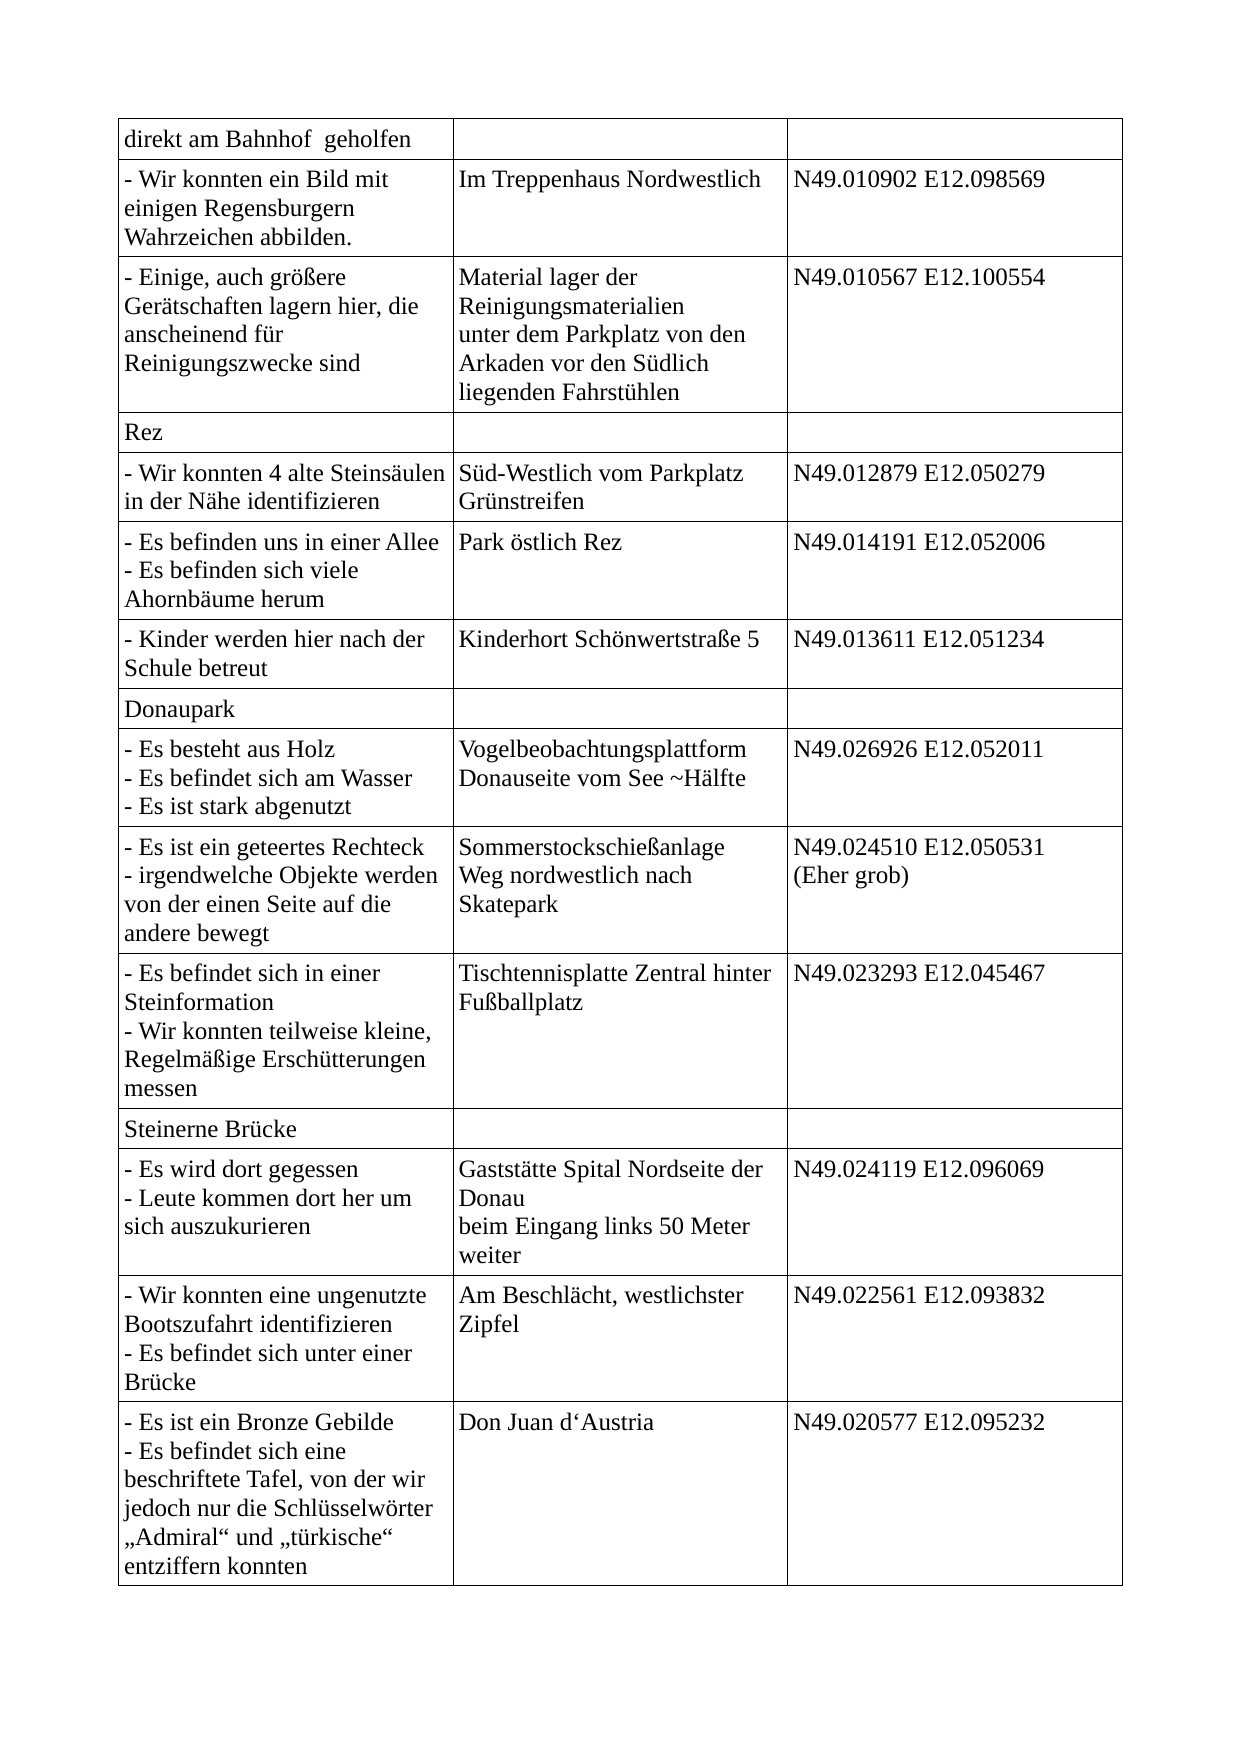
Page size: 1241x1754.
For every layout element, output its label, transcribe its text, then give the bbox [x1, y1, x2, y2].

table_cell [788, 1109, 1122, 1148]
table_cell N49.023293 E12.045467 [788, 954, 1122, 1108]
table_cell - Es ist ein Bronze Gebilde - Es befindet sich eine beschriftete Tafel, von der wir jedoch nur die Schlüsselwörter „Admiral“ und „türkische“ entziffern konnten [119, 1402, 453, 1585]
table_cell Rez [119, 413, 453, 452]
table_cell [454, 119, 787, 158]
table_cell Süd-Westlich vom Parkplatz Grünstreifen [454, 453, 787, 521]
table_cell Vogelbeobachtungsplattform Donauseite vom See ~Hälfte [454, 729, 787, 826]
table_cell N49.024510 E12.050531 (Eher grob) [788, 827, 1122, 952]
table_cell - Kinder werden hier nach der Schule betreut [119, 620, 453, 688]
table_cell N49.022561 E12.093832 [788, 1276, 1122, 1401]
table_cell [454, 1109, 787, 1148]
table_cell - Es befinden uns in einer Allee - Es befinden sich viele Ahornbäume herum [119, 522, 453, 619]
table_cell [788, 119, 1122, 158]
table_cell - Wir konnten 4 alte Steinsäulen in der Nähe identifizieren [119, 453, 453, 521]
table_cell N49.014191 E12.052006 [788, 522, 1122, 619]
table_cell N49.012879 E12.050279 [788, 453, 1122, 521]
table_cell Steinerne Brücke [119, 1109, 453, 1148]
table_cell N49.010902 E12.098569 [788, 160, 1122, 256]
table_cell Material lager der Reinigungsmaterialien unter dem Parkplatz von den Arkaden vor den Südlich liegenden Fahrstühlen [454, 257, 787, 412]
table_cell Sommerstockschießanlage Weg nordwestlich nach Skatepark [454, 827, 787, 952]
table_cell [454, 689, 787, 728]
table_cell - Es wird dort gegessen - Leute kommen dort her um sich auszukurieren [119, 1149, 453, 1275]
table_cell N49.013611 E12.051234 [788, 620, 1122, 688]
table_cell N49.010567 E12.100554 [788, 257, 1122, 412]
table_cell Am Beschlächt, westlichster Zipfel [454, 1276, 787, 1401]
table_cell N49.024119 E12.096069 [788, 1149, 1122, 1275]
table_cell N49.020577 E12.095232 [788, 1402, 1122, 1585]
table_cell Gaststätte Spital Nordseite der Donau beim Eingang links 50 Meter weiter [454, 1149, 787, 1275]
table_cell Im Treppenhaus Nordwestlich [454, 160, 787, 256]
table_cell [788, 413, 1122, 452]
table_cell - Es besteht aus Holz - Es befindet sich am Wasser - Es ist stark abgenutzt [119, 729, 453, 826]
table_cell - Einige, auch größere Gerätschaften lagern hier, die anscheinend für Reinigungszwecke sind [119, 257, 453, 412]
table_cell - Wir konnten ein Bild mit einigen Regensburgern Wahrzeichen abbilden. [119, 160, 453, 256]
table_cell - Es befindet sich in einer Steinformation - Wir konnten teilweise kleine, Regelmäßige Erschütterungen messen [119, 954, 453, 1108]
table_cell Donaupark [119, 689, 453, 728]
table_cell Park östlich Rez [454, 522, 787, 619]
table_cell Don Juan d‘Austria [454, 1402, 787, 1585]
table_cell - Es ist ein geteertes Rechteck - irgendwelche Objekte werden von der einen Seite auf die andere bewegt [119, 827, 453, 952]
table_cell [454, 413, 787, 452]
table_cell N49.026926 E12.052011 [788, 729, 1122, 826]
table_cell - Wir konnten eine ungenutzte Bootszufahrt identifizieren - Es befindet sich unter einer Brücke [119, 1276, 453, 1401]
table_cell Kinderhort Schönwertstraße 5 [454, 620, 787, 688]
table_cell [788, 689, 1122, 728]
table_cell Tischtennisplatte Zentral hinter Fußballplatz [454, 954, 787, 1108]
table_cell direkt am Bahnhof geholfen [119, 119, 453, 158]
